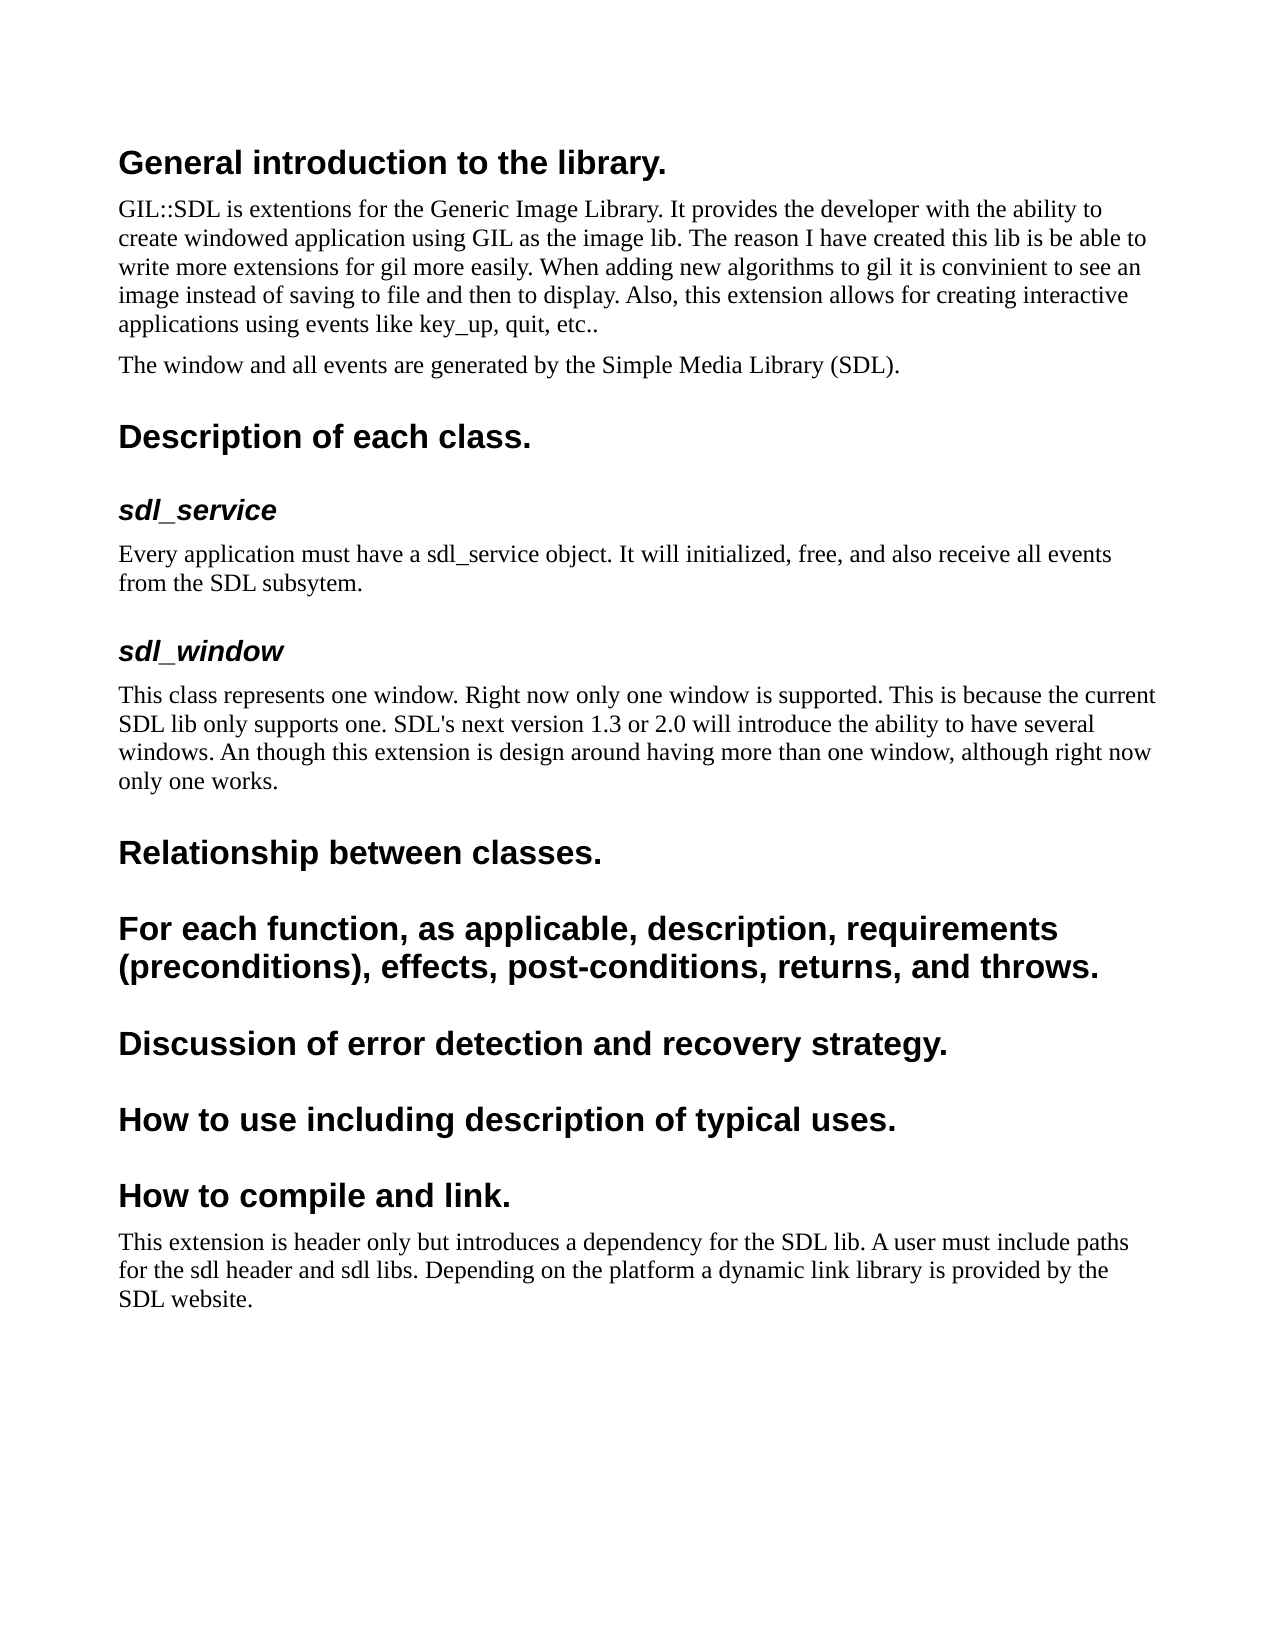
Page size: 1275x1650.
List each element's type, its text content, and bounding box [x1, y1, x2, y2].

text Every application must have a sdl_service object. It will initialized, free, and also receive all events from the SDL subsytem. [118, 539, 1157, 596]
subtitle Relationship between classes. [118, 832, 1157, 871]
subtitle sdl_window [118, 634, 1157, 667]
subtitle How to use including description of typical uses. [118, 1099, 1157, 1138]
subtitle How to compile and link. [118, 1176, 1157, 1214]
text This extension is header only but introduces a dependency for the SDL lib. A user must include paths for the sdl header and sdl libs. Depending on the platform a dynamic link library is provided by the SDL website. [118, 1227, 1157, 1313]
subtitle Description of each class. [118, 417, 1157, 455]
subtitle sdl_service [118, 493, 1157, 526]
subtitle Discussion of error detection and recovery strategy. [118, 1023, 1157, 1062]
text The window and all events are generated by the Simple Media Library (SDL). [118, 351, 1157, 379]
text This class represents one window. Right now only one window is supported. This is because the current SDL lib only supports one. SDL's next version 1.3 or 2.0 will introduce the ability to have several windows. An though this extension is design around having more than one window, although right now only one works. [118, 680, 1157, 795]
subtitle General introduction to the library. [118, 143, 1157, 182]
text GIL::SDL is extentions for the Generic Image Library. It provides the developer with the ability to create windowed application using GIL as the image lib. The reason I have created this lib is be able to write more extensions for gil more easily. When adding new algorithms to gil it is convinient to see an image instead of saving to file and then to display. Also, this extension allows for creating interactive applications using events like key_up, quit, etc.. [118, 194, 1157, 338]
subtitle For each function, as applicable, description, requirements (preconditions), effects, post-conditions, returns, and throws. [118, 909, 1157, 986]
